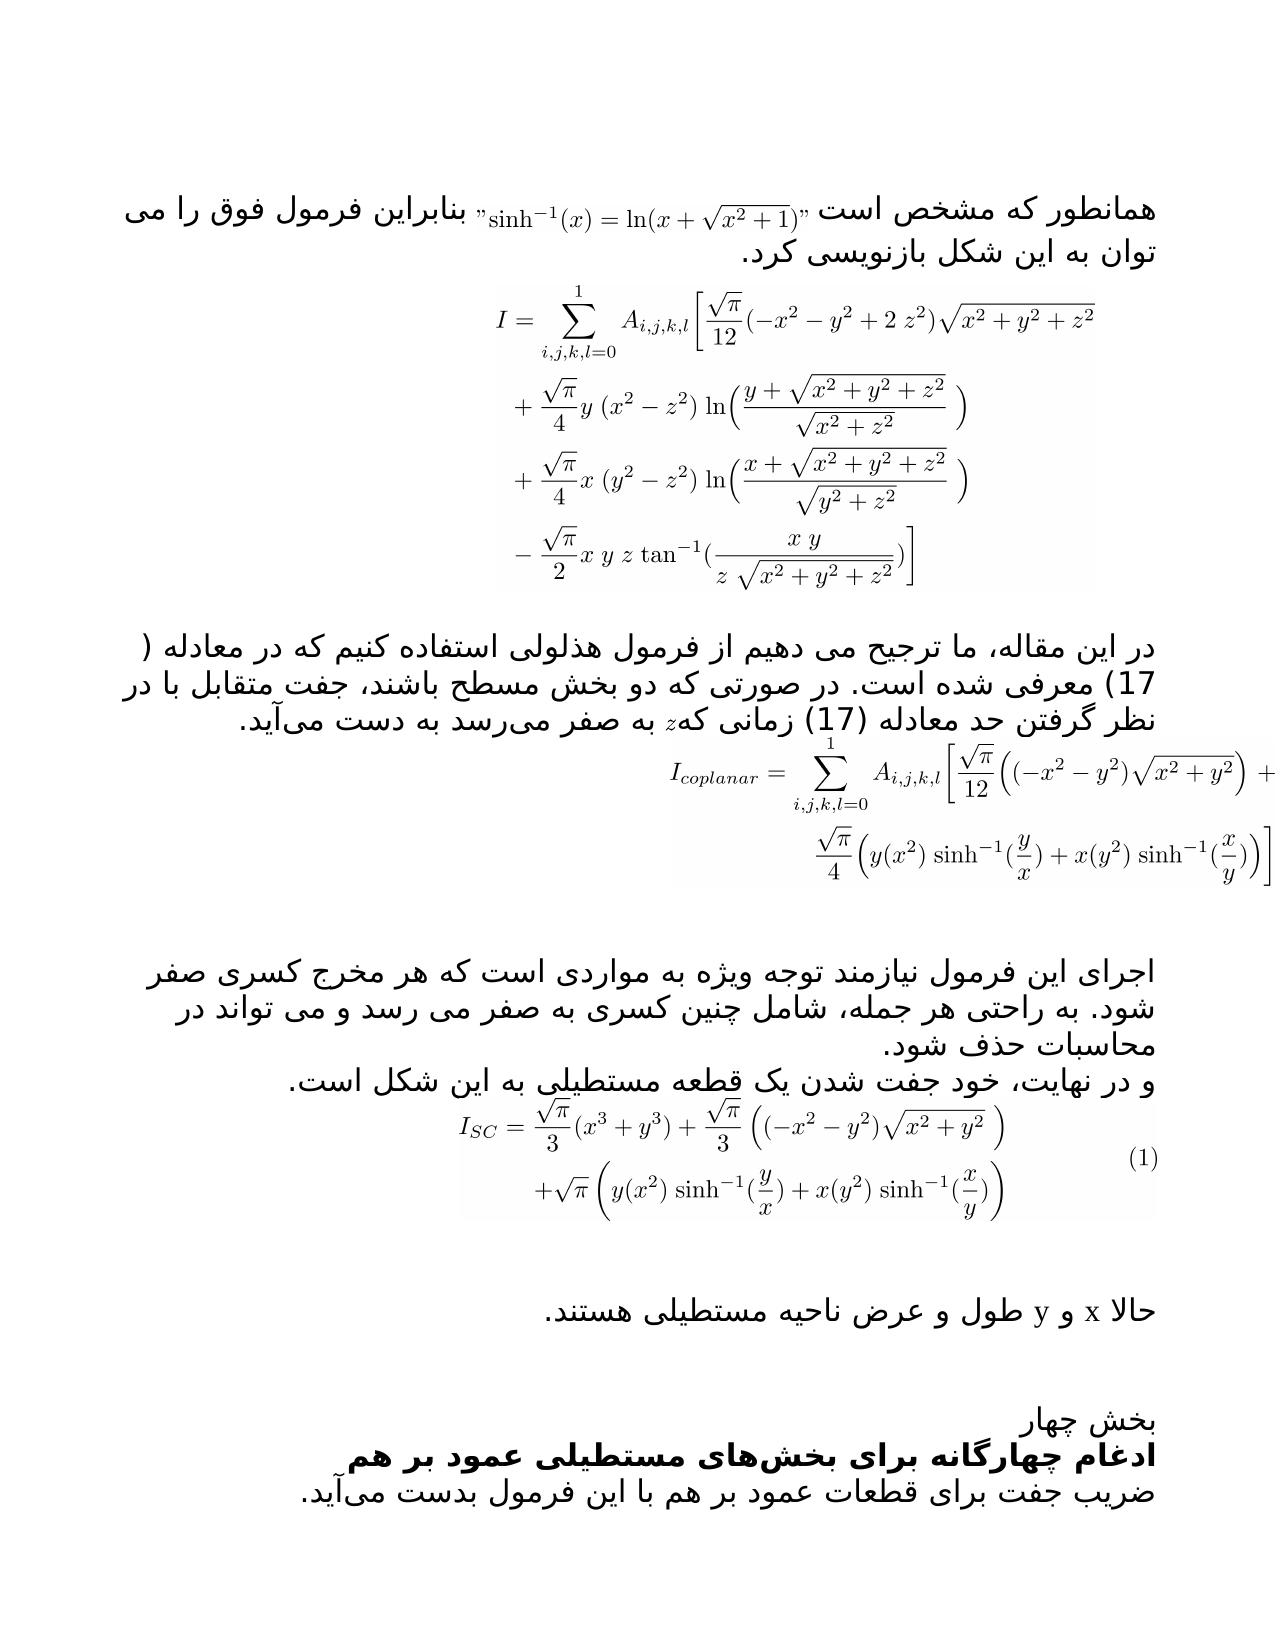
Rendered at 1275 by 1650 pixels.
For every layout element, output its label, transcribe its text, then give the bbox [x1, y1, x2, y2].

picture [459, 1098, 1157, 1221]
text حالا x و y طول و عرض ناحیه مستطیلی هستند. [118, 1292, 1157, 1329]
picture [670, 737, 1275, 886]
text همانطور که مشخص است بنابراین فرمول فوق را می توان به این شکل بازنویسی کرد. [118, 190, 1157, 269]
text بخش چهار [118, 1401, 1157, 1437]
picture [496, 285, 1095, 590]
picture [477, 205, 808, 233]
text اجرای این فرمول نیازمند توجه ویژه به مواردی است که هر مخرج کسری صفر شود. به راحتی هر جمله، شامل چنین کسری به صفر می رسد و می تواند در محاسبات حذف شود. [118, 953, 1157, 1063]
text ضریب جفت برای قطعات عمود بر هم با این فرمول بدست می‌آید. [118, 1473, 1157, 1510]
text و در نهایت، خود جفت شدن یک قطعه مستطیلی به این شکل است. [118, 1063, 1157, 1099]
text در این مقاله، ما ترجیح می دهیم از فرمول هذلولی استفاده کنیم که در معادله (17) معرفی شده است. در صورتی که دو بخش مسطح باشند، جفت متقابل با در نظر گرفتن حد معادله (17) زمانی که به صفر می‌رسد به دست می‌آید. [118, 629, 1157, 738]
text ادغام چهارگانه برای بخش‌های مستطیلی عمود بر هم [118, 1437, 1157, 1473]
